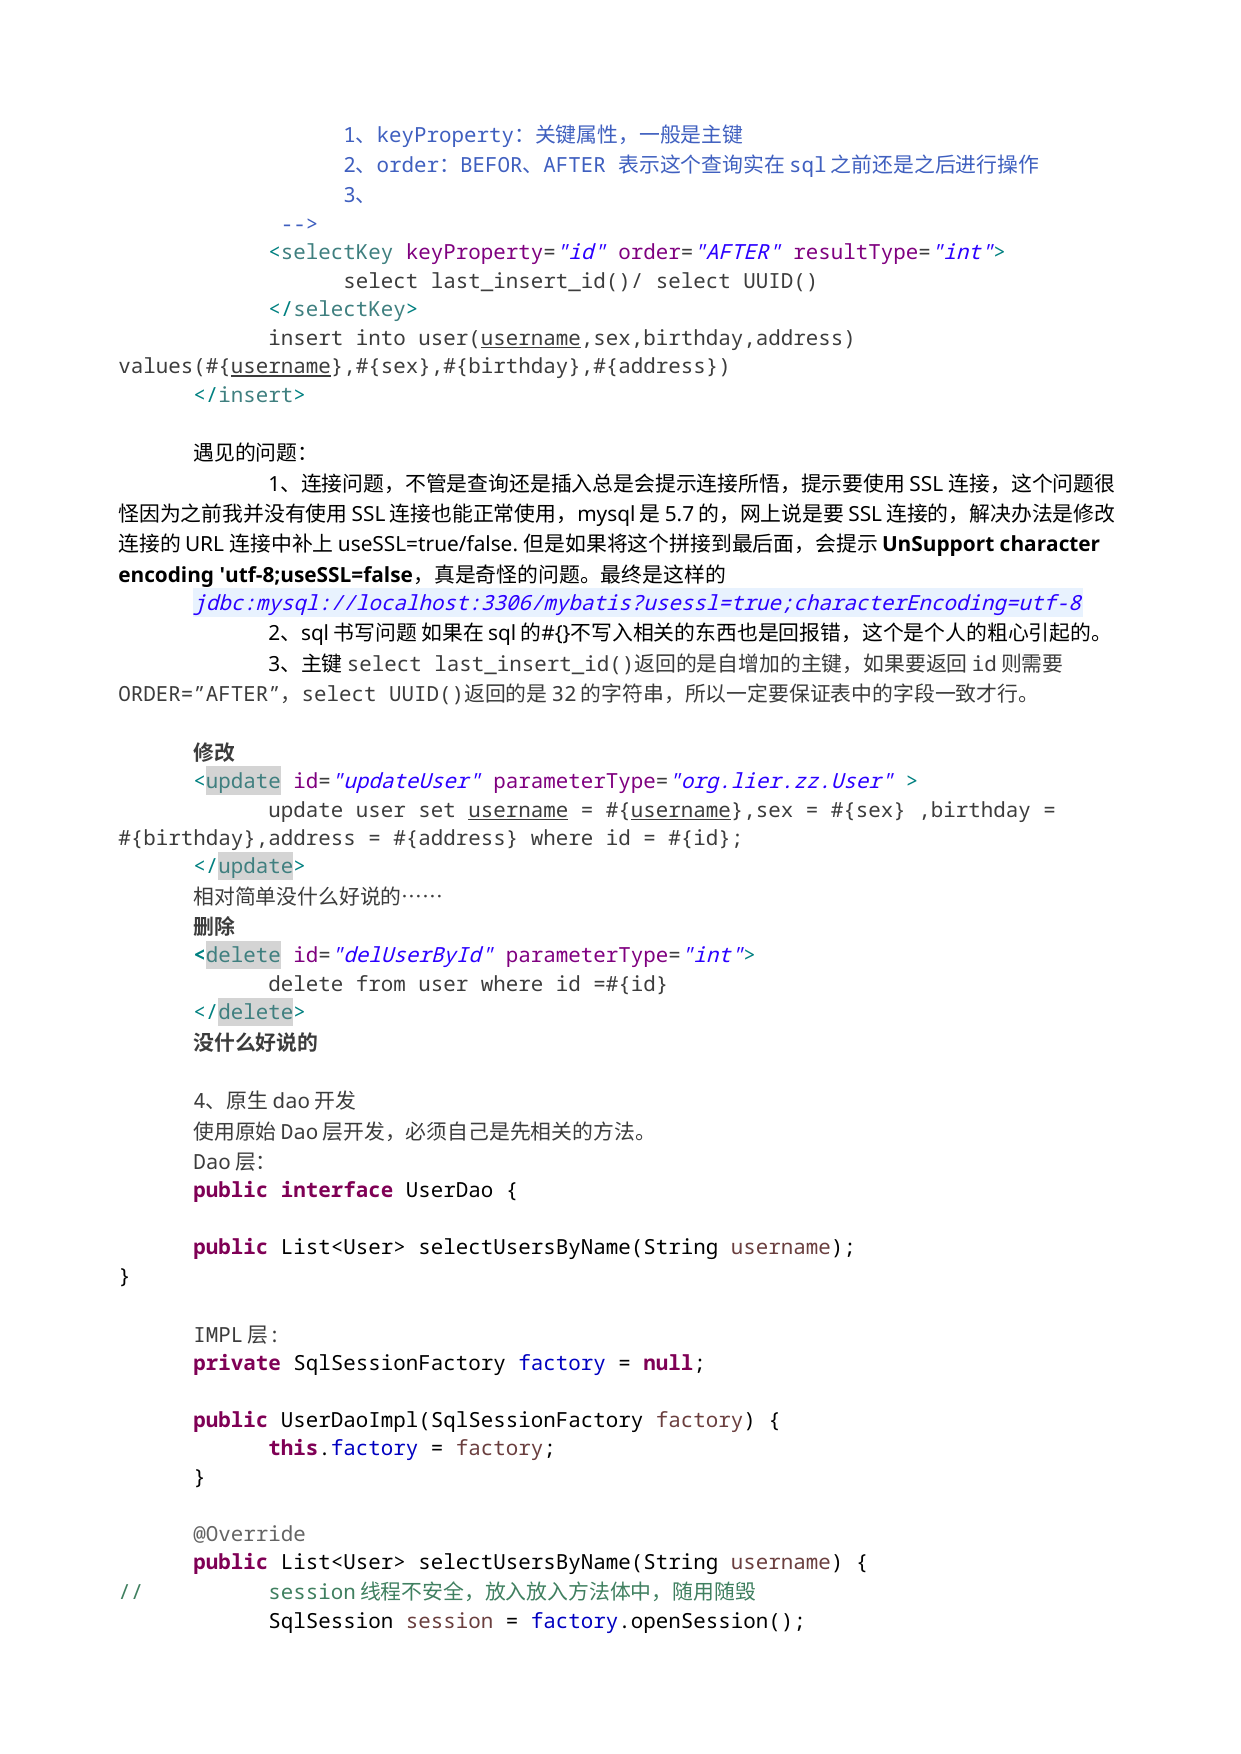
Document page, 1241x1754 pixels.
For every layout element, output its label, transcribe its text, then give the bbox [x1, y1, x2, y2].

text <selectKey keyProperty="id" order="AFTER" resultType="int"> [118, 237, 1122, 266]
text 1、连接问题，不管是查询还是插入总是会提示连接所悟，提示要使用SSL 连接，这个问题很怪因为之前我并没有使用SSL连接也能正常使用，mysql是5.7的，网上说是要SSL连接的，解决办法是修改连接的URL 连接中补上useSSL=true/false. 但是如果将这个拼接到最后面，会提示UnSupport character encoding 'utf-8;useSSL=false，真是奇怪的问题。最终是这样的 [118, 467, 1122, 588]
text <delete id="delUserById" parameterType="int"> [118, 941, 1122, 969]
text 遇见的问题： [118, 437, 1122, 467]
text 2、order：BEFOR、AFTER 表示这个查询实在sql之前还是之后进行操作 [118, 148, 1122, 179]
text 使用原始Dao层开发，必须自己是先相关的方法。 [118, 1115, 1122, 1145]
text public List<User> selectUsersByName(String username) { [118, 1547, 1122, 1576]
text </selectKey> [118, 294, 1122, 323]
text Dao层： [118, 1145, 1122, 1176]
text 4、原生dao开发 [118, 1085, 1122, 1115]
text </insert> [118, 380, 1122, 408]
text SqlSession session = factory.openSession(); [118, 1606, 1122, 1634]
text public UserDaoImpl(SqlSessionFactory factory) { [118, 1405, 1122, 1433]
text @Override [118, 1519, 1122, 1547]
text 修改 [118, 736, 1122, 766]
text 删除 [118, 910, 1122, 941]
text public List<User> selectUsersByName(String username); [118, 1232, 1122, 1261]
text jdbc:mysql://localhost:3306/mybatis?usessl=true;characterEncoding=utf-8 [118, 588, 1122, 617]
text </delete> [118, 997, 1122, 1026]
text private SqlSessionFactory factory = null; [118, 1348, 1122, 1377]
text 没什么好说的 [118, 1026, 1122, 1056]
text IMPL层: [118, 1318, 1122, 1348]
text this.factory = factory; [118, 1433, 1122, 1462]
text public interface UserDao { [118, 1176, 1122, 1204]
text 2、sql书写问题 如果在sql的#{}不写入相关的东西也是回报错，这个是个人的粗心引起的。 [118, 617, 1122, 647]
text select last_insert_id()/ select UUID() [118, 266, 1122, 294]
text insert into user(username,sex,birthday,address) values(#{username},#{sex},#{birthday},#{address}) [118, 323, 1122, 380]
text update user set username = #{username},sex = #{sex} ,birthday = #{birthday},address = #{address} where id = #{id}; [118, 795, 1122, 852]
text 相对简单没什么好说的…… [118, 880, 1122, 910]
text // session线程不安全，放入放入方法体中，随用随毁 [118, 1576, 1122, 1606]
text 1、keyProperty：关键属性，一般是主键 [118, 118, 1122, 148]
text <update id="updateUser" parameterType="org.lier.zz.User" > [118, 766, 1122, 795]
text } [118, 1261, 1122, 1289]
text 3、 [118, 179, 1122, 209]
text --> [118, 209, 1122, 237]
text } [118, 1462, 1122, 1490]
text delete from user where id =#{id} [118, 969, 1122, 997]
text </update> [118, 852, 1122, 880]
text 3、主键select last_insert_id()返回的是自增加的主键，如果要返回id则需要ORDER=”AFTER”，select UUID()返回的是32的字符串，所以一定要保证表中的字段一致才行。 [118, 647, 1122, 707]
